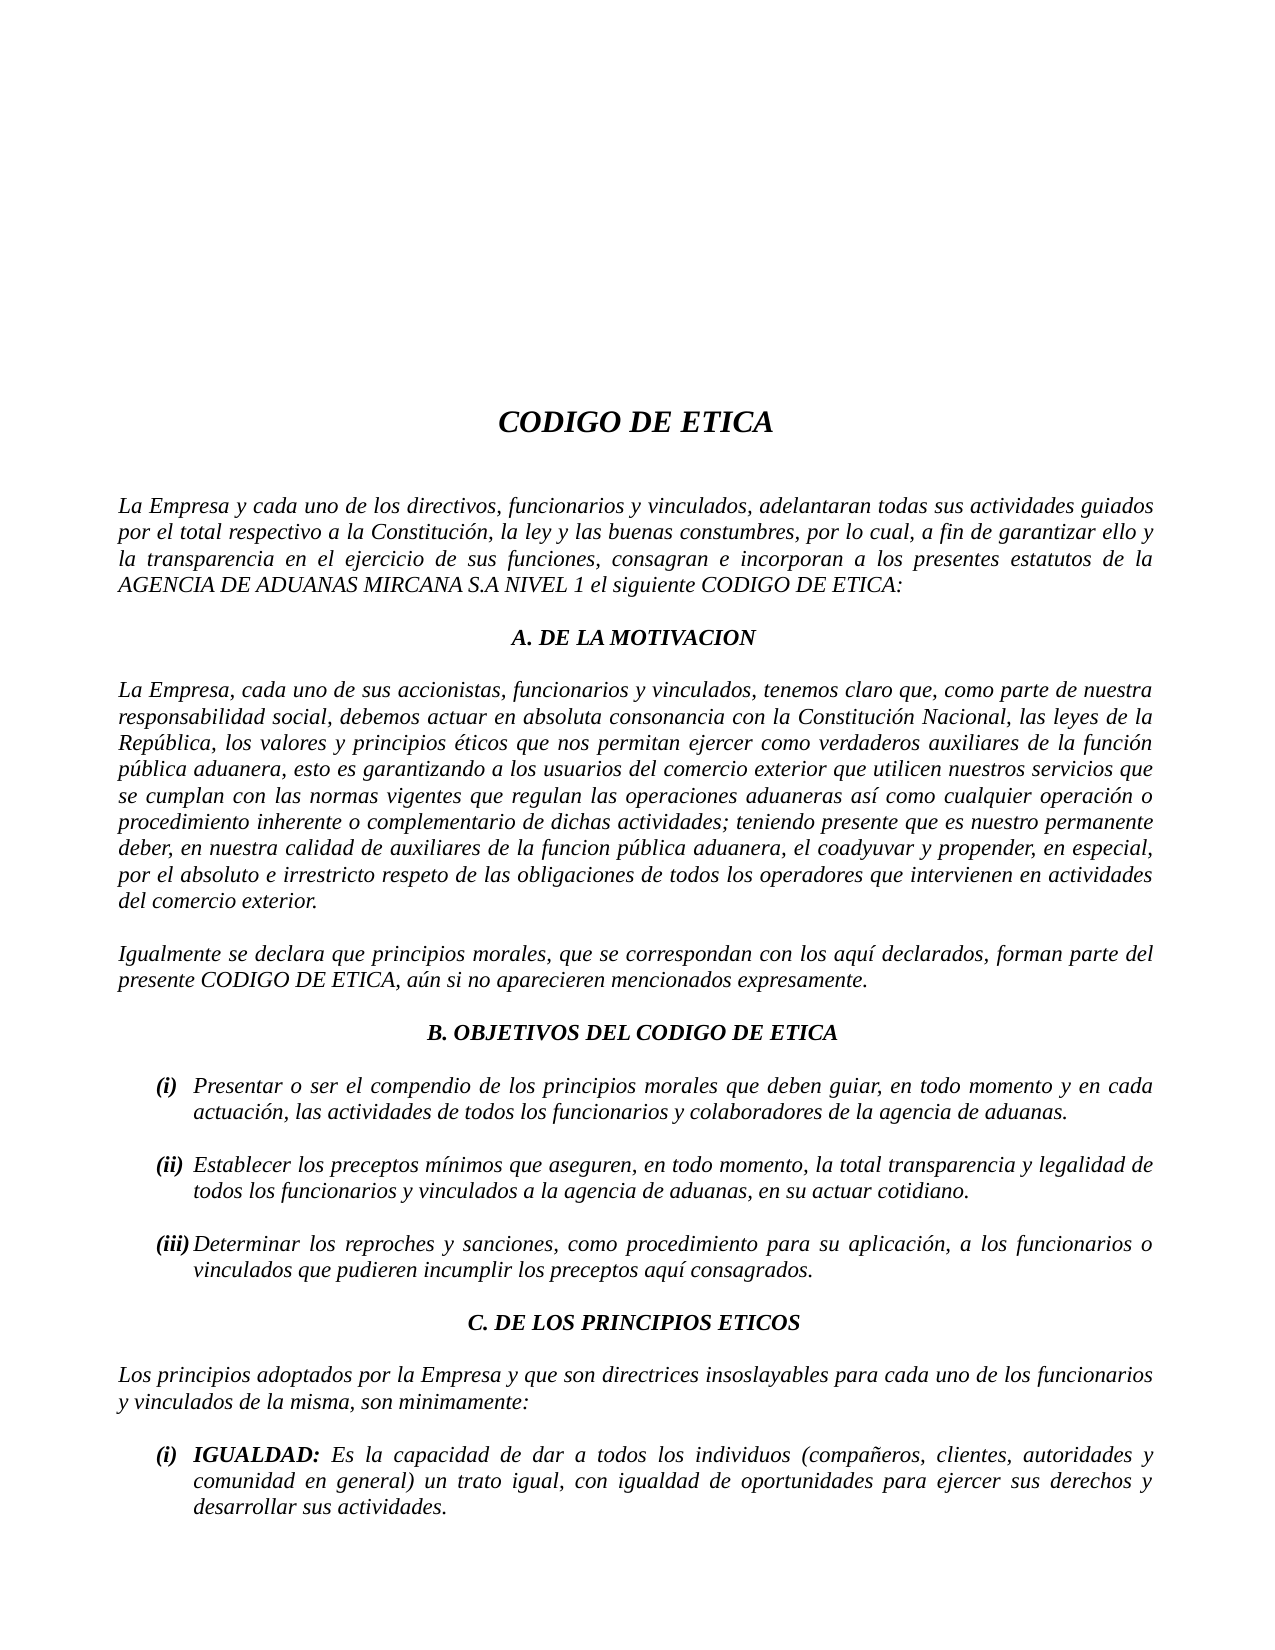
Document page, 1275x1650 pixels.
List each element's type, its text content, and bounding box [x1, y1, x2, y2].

list IGUALDAD: Es la capacidad de dar a todos los individuos (compañeros, clientes, autoridades y comunidad en general) un trato igual, con igualdad de oportunidades para ejercer sus derechos y desarrollar sus actividades. [156, 1441, 1157, 1520]
list Presentar o ser el compendio de los principios morales que deben guiar, en todo momento y en cada actuación, las actividades de todos los funcionarios y colaboradores de la agencia de aduanas. [156, 1072, 1157, 1124]
text B. OBJETIVOS DEL CODIGO DE ETICA [118, 1019, 1157, 1045]
list Determinar los reproches y sanciones, como procedimiento para su aplicación, a los funcionarios o vinculados que pudieren incumplir los preceptos aquí consagrados. [156, 1230, 1157, 1282]
text Los principios adoptados por la Empresa y que son directrices insoslayables para cada uno de los funcionarios y vinculados de la misma, son minimamente: [118, 1362, 1157, 1414]
list C. DE LOS PRINCIPIOS ETICOS [156, 1309, 1157, 1335]
text La Empresa, cada uno de sus accionistas, funcionarios y vinculados, tenemos claro que, como parte de nuestra responsabilidad social, debemos actuar en absoluta consonancia con la Constitución Nacional, las leyes de la República, los valores y principios éticos que nos permitan ejercer como verdaderos auxiliares de la función pública aduanera, esto es garantizando a los usuarios del comercio exterior que utilicen nuestros servicios que se cumplan con las normas vigentes que regulan las operaciones aduaneras así como cualquier operación o procedimiento inherente o complementario de dichas actividades; teniendo presente que es nuestro permanente deber, en nuestra calidad de auxiliares de la funcion pública aduanera, el coadyuvar y propender, en especial, por el absoluto e irrestricto respeto de las obligaciones de todos los operadores que intervienen en actividades del comercio exterior. [118, 676, 1157, 913]
text La Empresa y cada uno de los directivos, funcionarios y vinculados, adelantaran todas sus actividades guiados por el total respectivo a la Constitución, la ley y las buenas constumbres, por lo cual, a fin de garantizar ello y la transparencia en el ejercicio de sus funciones, consagran e incorporan a los presentes estatutos de la AGENCIA DE ADUANAS MIRCANA S.A NIVEL 1 el siguiente CODIGO DE ETICA: [118, 492, 1157, 597]
text Igualmente se declara que principios morales, que se correspondan con los aquí declarados, forman parte del presente CODIGO DE ETICA, aún si no aparecieren mencionados expresamente. [118, 940, 1157, 993]
text A. DE LA MOTIVACION [118, 624, 1157, 650]
text CODIGO DE ETICA [118, 403, 1157, 439]
list Establecer los preceptos mínimos que aseguren, en todo momento, la total transparencia y legalidad de todos los funcionarios y vinculados a la agencia de aduanas, en su actuar cotidiano. [156, 1151, 1157, 1203]
